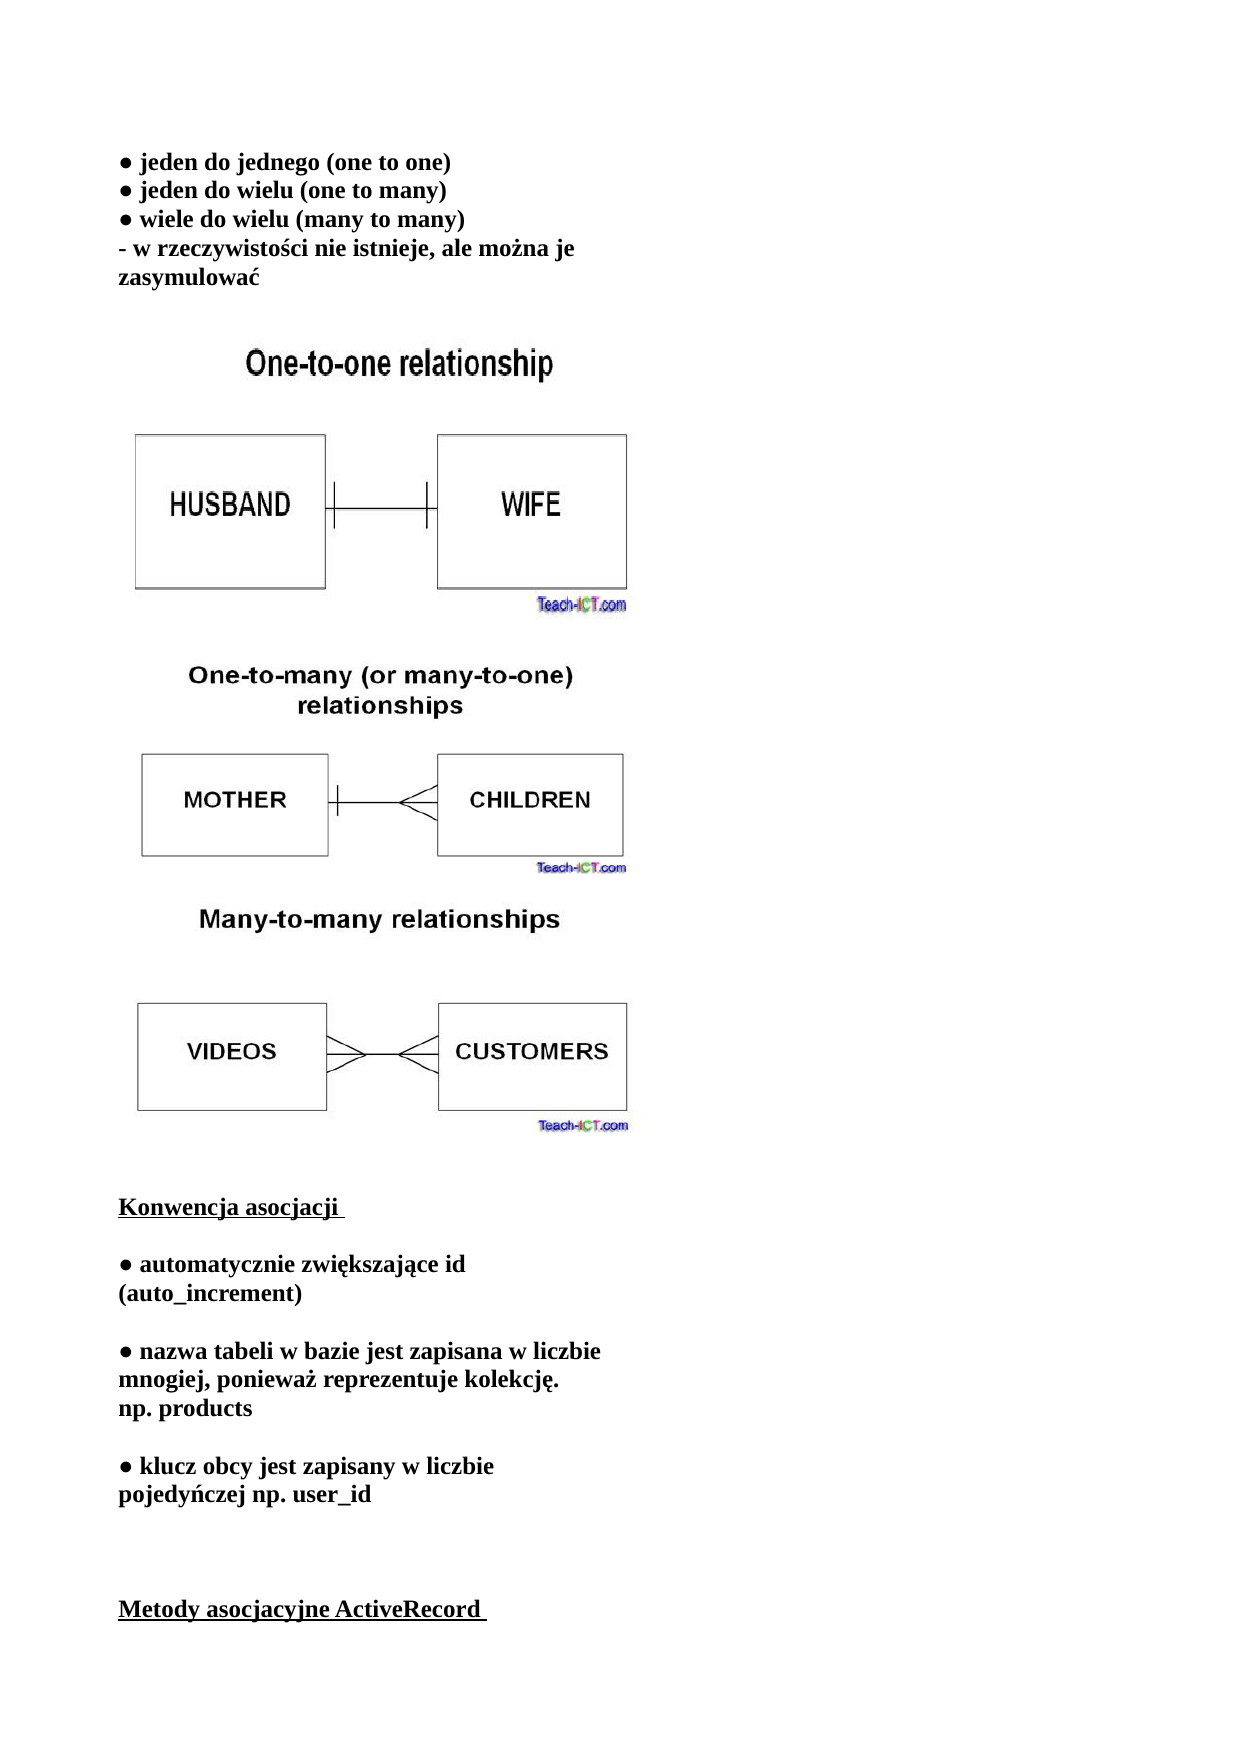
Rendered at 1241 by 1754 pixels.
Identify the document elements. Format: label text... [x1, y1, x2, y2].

picture [118, 319, 639, 619]
text ● jeden do jednego (one to one) [118, 147, 1122, 176]
text ● jeden do wielu (one to many) [118, 176, 1122, 204]
text mnogiej, ponieważ reprezentuje kolekcję. [118, 1364, 1122, 1393]
text ● wiele do wielu (many to many) [118, 204, 1122, 233]
picture [118, 652, 643, 874]
text (auto_increment) [118, 1278, 1122, 1307]
text np. products [118, 1393, 1122, 1422]
text zasymulować [118, 262, 1122, 291]
text ● nazwa tabeli w bazie jest zapisana w liczbie [118, 1336, 1122, 1364]
text pojedyńczej np. user_id [118, 1479, 1122, 1508]
picture [118, 902, 647, 1135]
text Konwencja asocjacji [118, 1192, 1122, 1221]
text ● automatycznie zwiększające id [118, 1249, 1122, 1278]
text ● klucz obcy jest zapisany w liczbie [118, 1451, 1122, 1479]
text - w rzeczywistości nie istnieje, ale można je [118, 233, 1122, 262]
text Metody asocjacyjne ActiveRecord [118, 1594, 1122, 1623]
